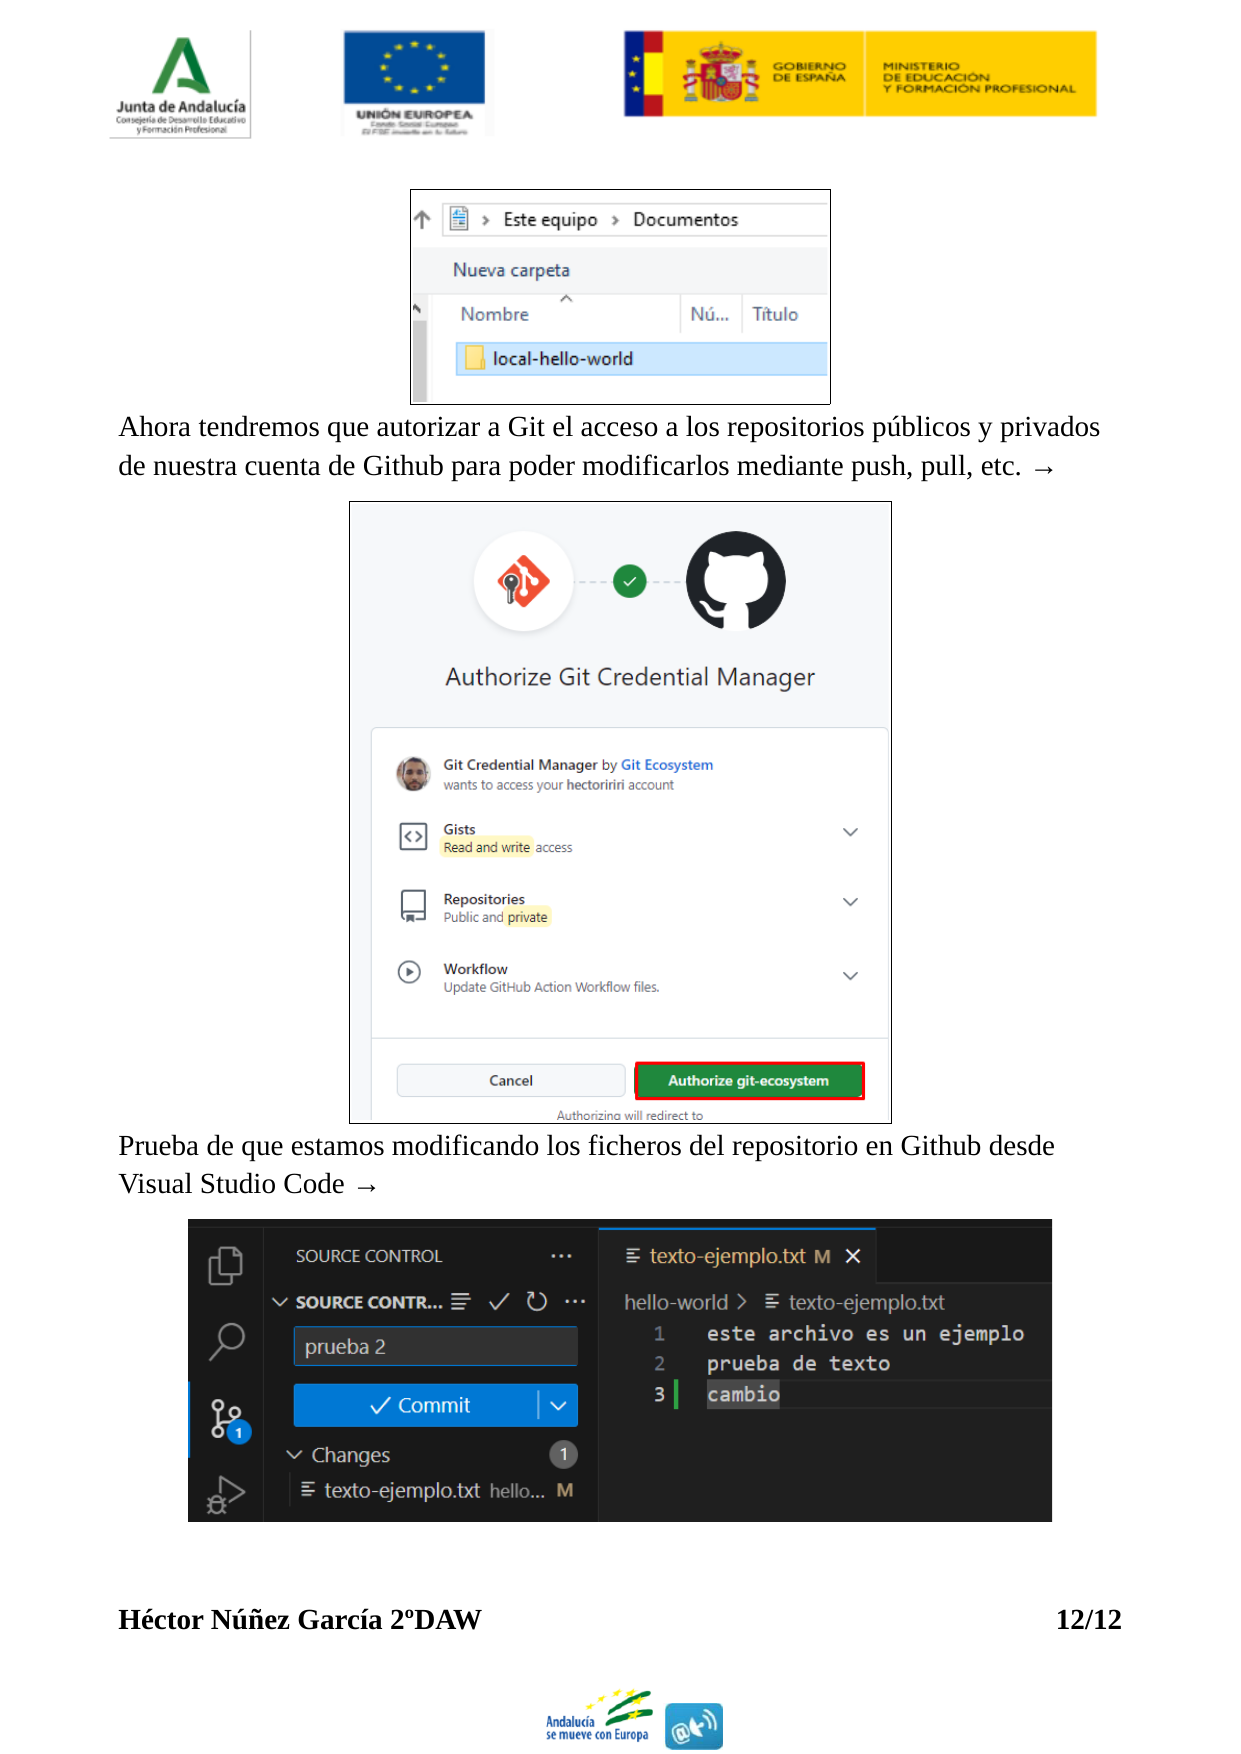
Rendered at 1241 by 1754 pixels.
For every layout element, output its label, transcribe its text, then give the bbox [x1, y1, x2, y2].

text Ahora tendremos que autorizar a Git el acceso a los repositorios públicos y privados de nuestra cuenta de Github para poder modificarlos mediante push, pull, etc. → [118, 181, 1122, 481]
text Prueba de que estamos modificando los ficheros del repositorio en Github desde Visual Studio Code → [118, 501, 1122, 1200]
picture [351, 504, 889, 1120]
picture [188, 1219, 1053, 1522]
picture [529, 1665, 727, 1754]
picture [107, 11, 1112, 143]
picture [413, 191, 828, 402]
